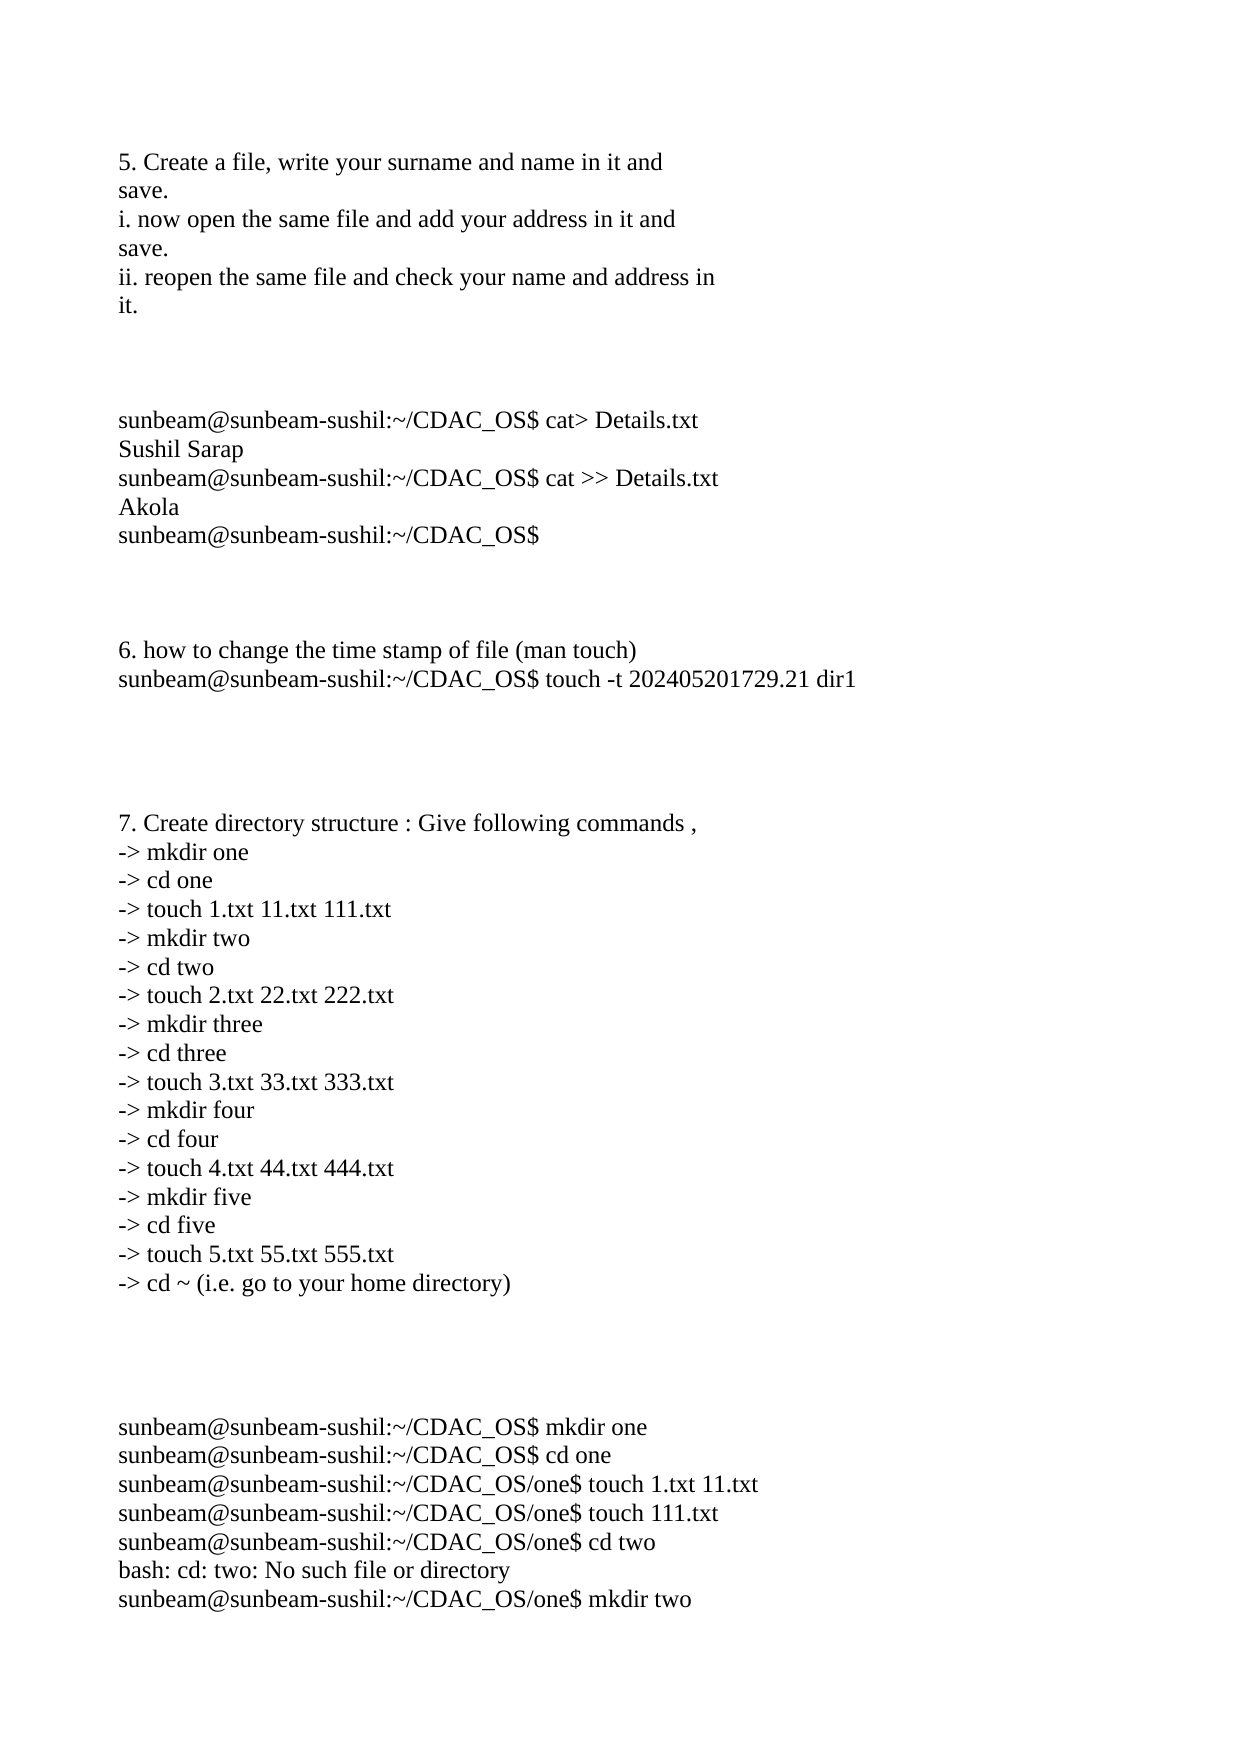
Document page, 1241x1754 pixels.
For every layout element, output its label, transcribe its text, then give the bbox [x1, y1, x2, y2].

text -> mkdir five [118, 1182, 1122, 1211]
text sunbeam@sunbeam-sushil:~/CDAC_OS$ cd one [118, 1441, 1122, 1469]
text sunbeam@sunbeam-sushil:~/CDAC_OS/one$ mkdir two [118, 1584, 1122, 1613]
text it. [118, 291, 1122, 319]
text sunbeam@sunbeam-sushil:~/CDAC_OS/one$ touch 1.txt 11.txt [118, 1469, 1122, 1498]
text ii. reopen the same file and check your name and address in [118, 262, 1122, 291]
text -> cd ~ (i.e. go to your home directory) [118, 1268, 1122, 1297]
text -> cd five [118, 1211, 1122, 1239]
text 6. how to change the time stamp of file (man touch) [118, 636, 1122, 664]
text -> cd one [118, 866, 1122, 894]
text -> touch 2.txt 22.txt 222.txt [118, 981, 1122, 1009]
text 5. Create a file, write your surname and name in it and [118, 147, 1122, 176]
text -> cd two [118, 952, 1122, 981]
text -> touch 5.txt 55.txt 555.txt [118, 1239, 1122, 1268]
text sunbeam@sunbeam-sushil:~/CDAC_OS$ [118, 521, 1122, 549]
text sunbeam@sunbeam-sushil:~/CDAC_OS$ mkdir one [118, 1412, 1122, 1441]
text Sushil Sarap [118, 434, 1122, 463]
text -> cd three [118, 1038, 1122, 1067]
text Akola [118, 492, 1122, 521]
text save. [118, 176, 1122, 204]
text -> touch 1.txt 11.txt 111.txt [118, 894, 1122, 923]
text sunbeam@sunbeam-sushil:~/CDAC_OS/one$ cd two [118, 1527, 1122, 1556]
text sunbeam@sunbeam-sushil:~/CDAC_OS/one$ touch 111.txt [118, 1498, 1122, 1527]
text -> touch 3.txt 33.txt 333.txt [118, 1067, 1122, 1096]
text -> mkdir four [118, 1096, 1122, 1124]
text save. [118, 233, 1122, 262]
text -> mkdir one [118, 837, 1122, 866]
text 7. Create directory structure : Give following commands , [118, 808, 1122, 837]
text sunbeam@sunbeam-sushil:~/CDAC_OS$ touch -t 202405201729.21 dir1 [118, 664, 1122, 693]
text sunbeam@sunbeam-sushil:~/CDAC_OS$ cat> Details.txt [118, 406, 1122, 434]
text sunbeam@sunbeam-sushil:~/CDAC_OS$ cat >> Details.txt [118, 463, 1122, 492]
text -> mkdir three [118, 1009, 1122, 1038]
text -> mkdir two [118, 923, 1122, 952]
text bash: cd: two: No such file or directory [118, 1556, 1122, 1584]
text -> cd four [118, 1124, 1122, 1153]
text i. now open the same file and add your address in it and [118, 204, 1122, 233]
text -> touch 4.txt 44.txt 444.txt [118, 1153, 1122, 1182]
